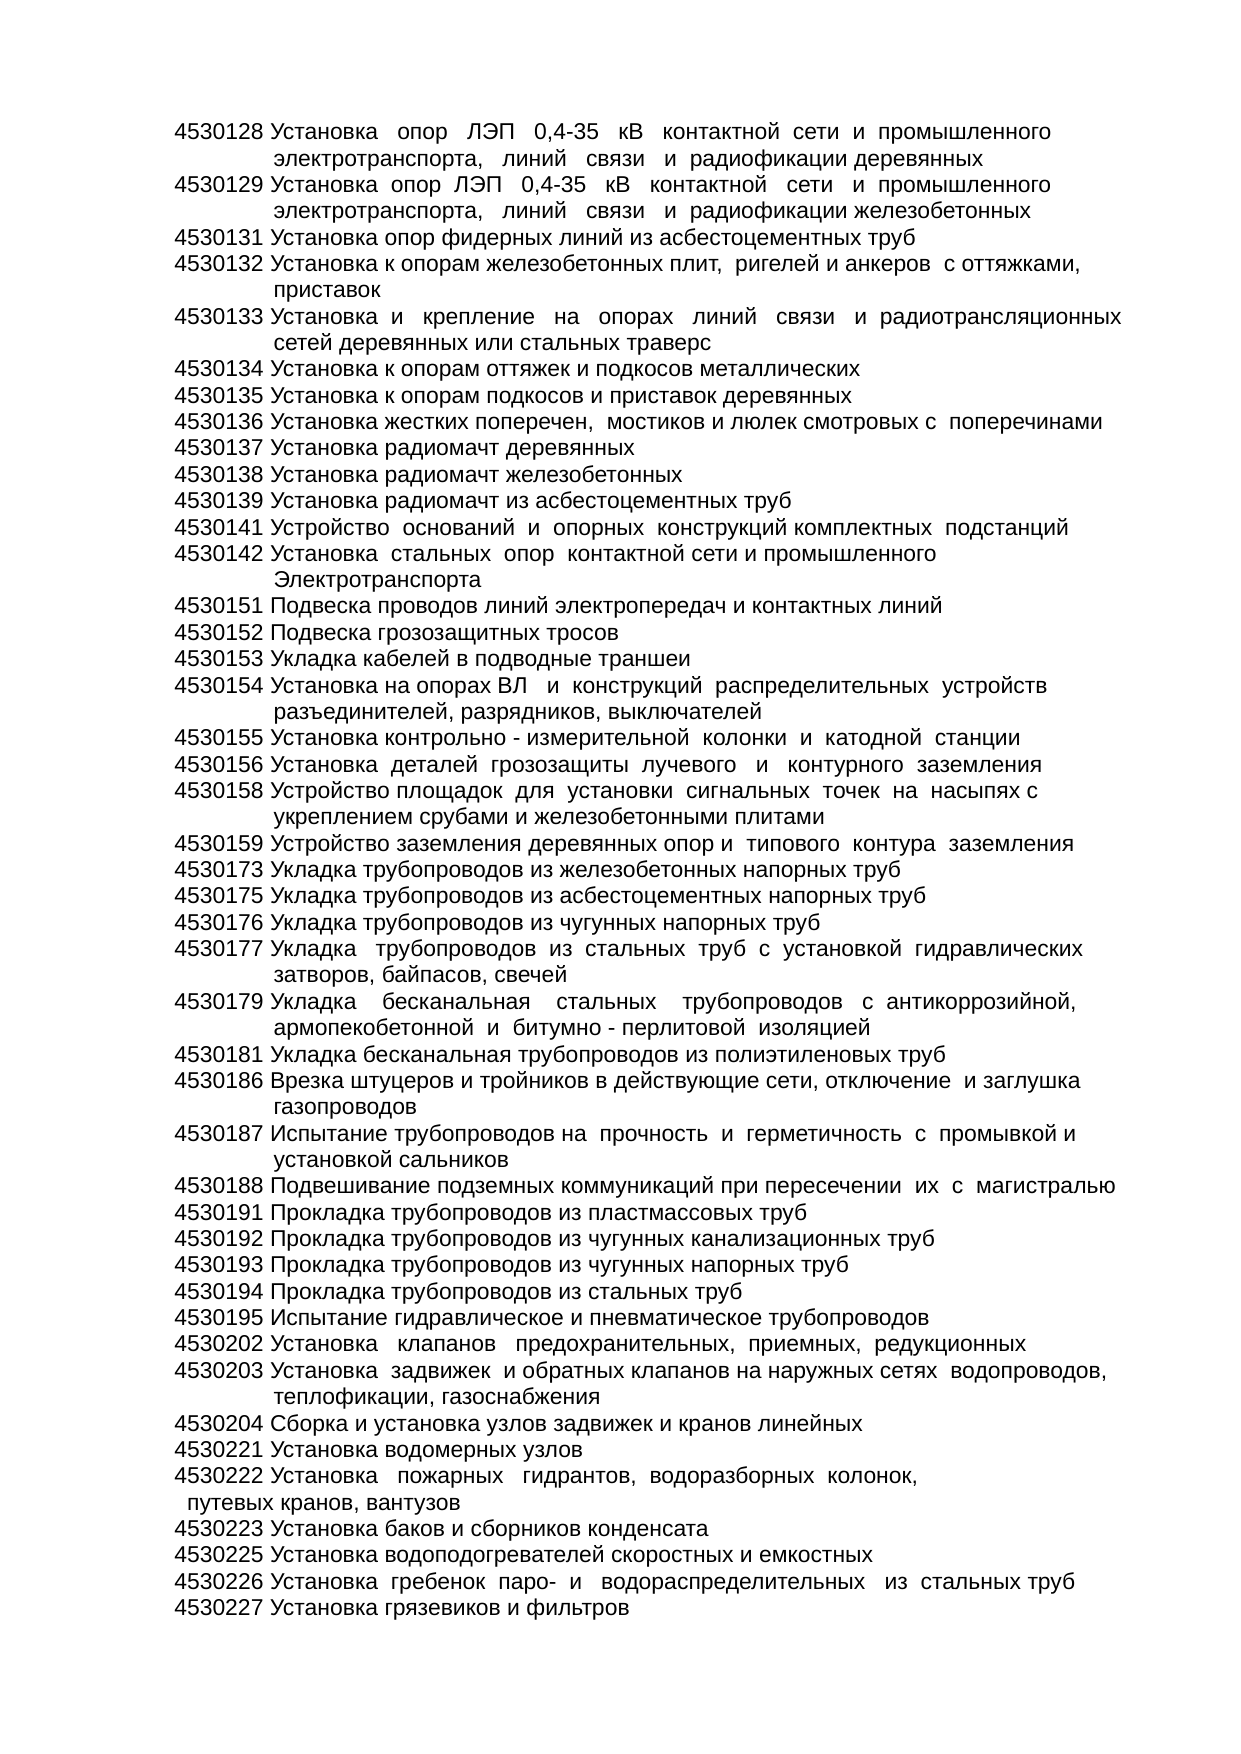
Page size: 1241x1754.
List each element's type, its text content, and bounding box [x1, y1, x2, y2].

text 4530153 Укладка кабелей в подводные траншеи [174, 645, 1122, 672]
text 4530176 Укладка трубопроводов из чугунных напорных труб [174, 909, 1122, 935]
text 4530156 Установка деталей грозозащиты лучевого и контурного заземления [174, 751, 1122, 777]
text 4530132 Установка к опорам железобетонных плит, ригелей и анкеров с оттяжками, приставок [174, 250, 1122, 303]
text 4530136 Установка жестких поперечен, мостиков и люлек смотровых с поперечинами [174, 408, 1122, 434]
text 4530195 Испытание гидравлическое и пневматическое трубопроводов [174, 1304, 1122, 1330]
text 4530204 Сборка и установка узлов задвижек и кранов линейных [174, 1409, 1122, 1436]
text 4530159 Устройство заземления деревянных опор и типового контура заземления [174, 830, 1122, 856]
text 4530141 Устройство оснований и опорных конструкций комплектных подстанций [174, 513, 1122, 540]
text 4530227 Установка грязевиков и фильтров [174, 1594, 1122, 1620]
text 4530222 Установка пожарных гидрантов, водоразборных колонок, [174, 1462, 1122, 1488]
text 4530128 Установка опор ЛЭП 0,4-35 кВ контактной сети и промышленного электротранспорта, линий связи и радиофикации деревянных [174, 118, 1122, 171]
text 4530142 Установка стальных опор контактной сети и промышленного Электротранспорта [174, 540, 1122, 592]
text путевых кранов, вантузов [174, 1488, 1122, 1515]
text 4530194 Прокладка трубопроводов из стальных труб [174, 1278, 1122, 1304]
text 4530221 Установка водомерных узлов [174, 1436, 1122, 1462]
text 4530131 Установка опор фидерных линий из асбестоцементных труб [174, 223, 1122, 250]
text 4530173 Укладка трубопроводов из железобетонных напорных труб [174, 856, 1122, 882]
text 4530188 Подвешивание подземных коммуникаций при пересечении их с магистралью [174, 1172, 1122, 1199]
text 4530129 Установка опор ЛЭП 0,4-35 кВ контактной сети и промышленного электротранспорта, линий связи и радиофикации железобетонных [174, 171, 1122, 223]
text 4530133 Установка и крепление на опорах линий связи и радиотрансляционных сетей деревянных или стальных траверс [174, 303, 1122, 355]
text 4530193 Прокладка трубопроводов из чугунных напорных труб [174, 1251, 1122, 1278]
text 4530151 Подвеска проводов линий электропередач и контактных линий [174, 592, 1122, 619]
text 4530154 Установка на опорах ВЛ и конструкций распределительных устройств разъединителей, разрядников, выключателей [174, 672, 1122, 724]
text 4530191 Прокладка трубопроводов из пластмассовых труб [174, 1199, 1122, 1225]
text 4530202 Установка клапанов предохранительных, приемных, редукционных [174, 1330, 1122, 1357]
text 4530181 Укладка бесканальная трубопроводов из полиэтиленовых труб [174, 1041, 1122, 1067]
text 4530175 Укладка трубопроводов из асбестоцементных напорных труб [174, 882, 1122, 909]
text 4530139 Установка радиомачт из асбестоцементных труб [174, 487, 1122, 513]
text 4530152 Подвеска грозозащитных тросов [174, 619, 1122, 645]
text 4530187 Испытание трубопроводов на прочность и герметичность с промывкой и установкой сальников [174, 1119, 1122, 1172]
text 4530177 Укладка трубопроводов из стальных труб с установкой гидравлических затворов, байпасов, свечей [174, 935, 1122, 988]
text 4530225 Установка водоподогревателей скоростных и емкостных [174, 1541, 1122, 1568]
text 4530155 Установка контрольно - измерительной колонки и катодной станции [174, 724, 1122, 751]
text 4530226 Установка гребенок паро- и водораспределительных из стальных труб [174, 1568, 1122, 1594]
text 4530179 Укладка бесканальная стальных трубопроводов с антикоррозийной, армопекобетонной и битумно - перлитовой изоляцией [174, 988, 1122, 1041]
text 4530203 Установка задвижек и обратных клапанов на наружных сетях водопроводов, теплофикации, газоснабжения [174, 1357, 1122, 1409]
text 4530137 Установка радиомачт деревянных [174, 434, 1122, 461]
text 4530223 Установка баков и сборников конденсата [174, 1515, 1122, 1541]
text 4530192 Прокладка трубопроводов из чугунных канализационных труб [174, 1225, 1122, 1251]
text 4530186 Врезка штуцеров и тройников в действующие сети, отключение и заглушка газопроводов [174, 1067, 1122, 1119]
text 4530138 Установка радиомачт железобетонных [174, 461, 1122, 487]
text 4530135 Установка к опорам подкосов и приставок деревянных [174, 382, 1122, 408]
text 4530158 Устройство площадок для установки сигнальных точек на насыпях с укреплением срубами и железобетонными плитами [174, 777, 1122, 830]
text 4530134 Установка к опорам оттяжек и подкосов металлических [174, 355, 1122, 382]
